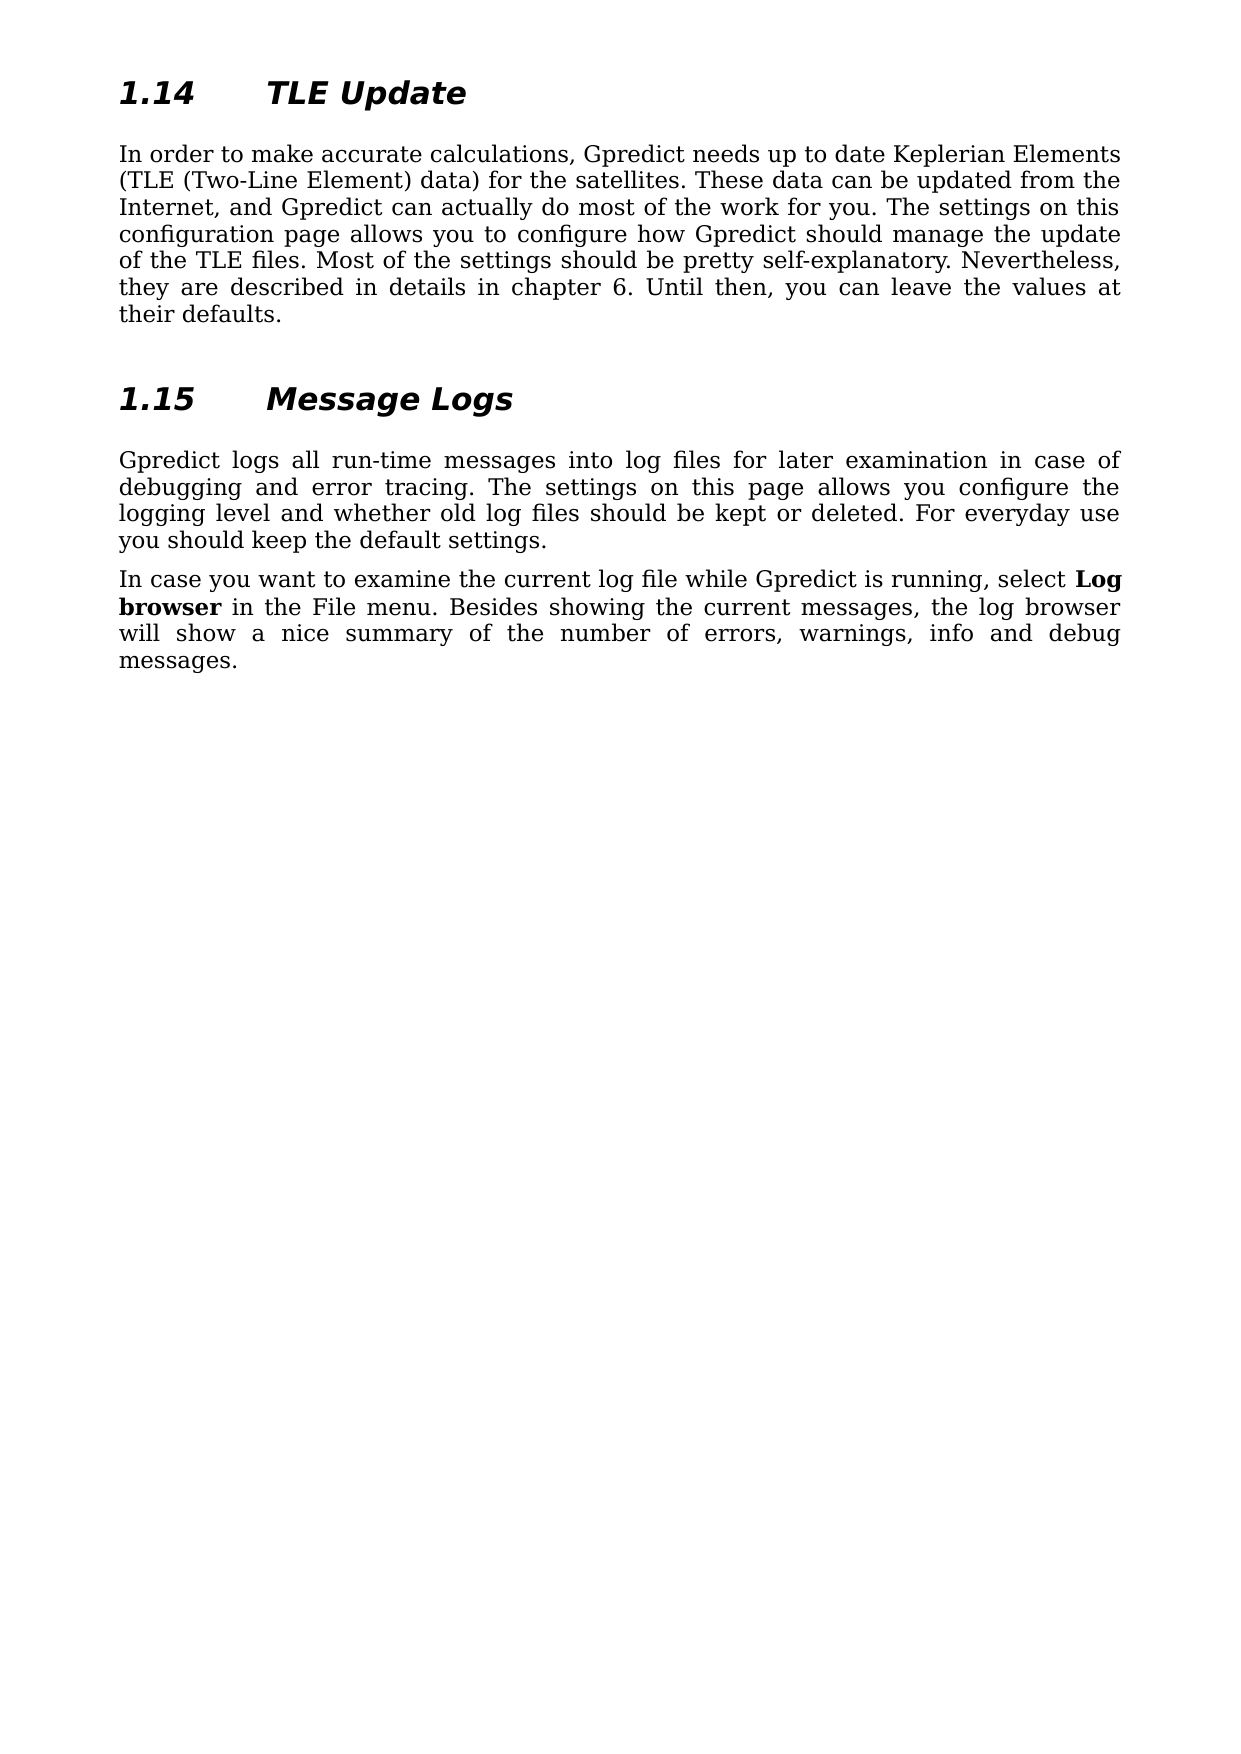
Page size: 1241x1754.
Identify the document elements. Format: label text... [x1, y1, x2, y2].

subtitle TLE Update [118, 75, 1122, 111]
subtitle Message Logs [118, 381, 1122, 418]
text In order to make accurate calculations, Gpredict needs up to date Keplerian Elements (TLE (Two-Line Element) data) for the satellites. These data can be updated from the Internet, and Gpredict can actually do most of the work for you. The settings on this configuration page allows you to configure how Gpredict should manage the update of the TLE files. Most of the settings should be pretty self-explanatory. Nevertheless, they are described in details in chapter 6. Until then, you can leave the values at their defaults. [118, 141, 1122, 327]
text In case you want to examine the current log file while Gpredict is running, select Log browser in the File menu. Besides showing the current messages, the log browser will show a nice summary of the number of errors, warnings, info and debug messages. [118, 566, 1122, 674]
text Gpredict logs all run-time messages into log files for later examination in case of debugging and error tracing. The settings on this page allows you configure the logging level and whether old log files should be kept or deleted. For everyday use you should keep the default settings. [118, 447, 1122, 554]
